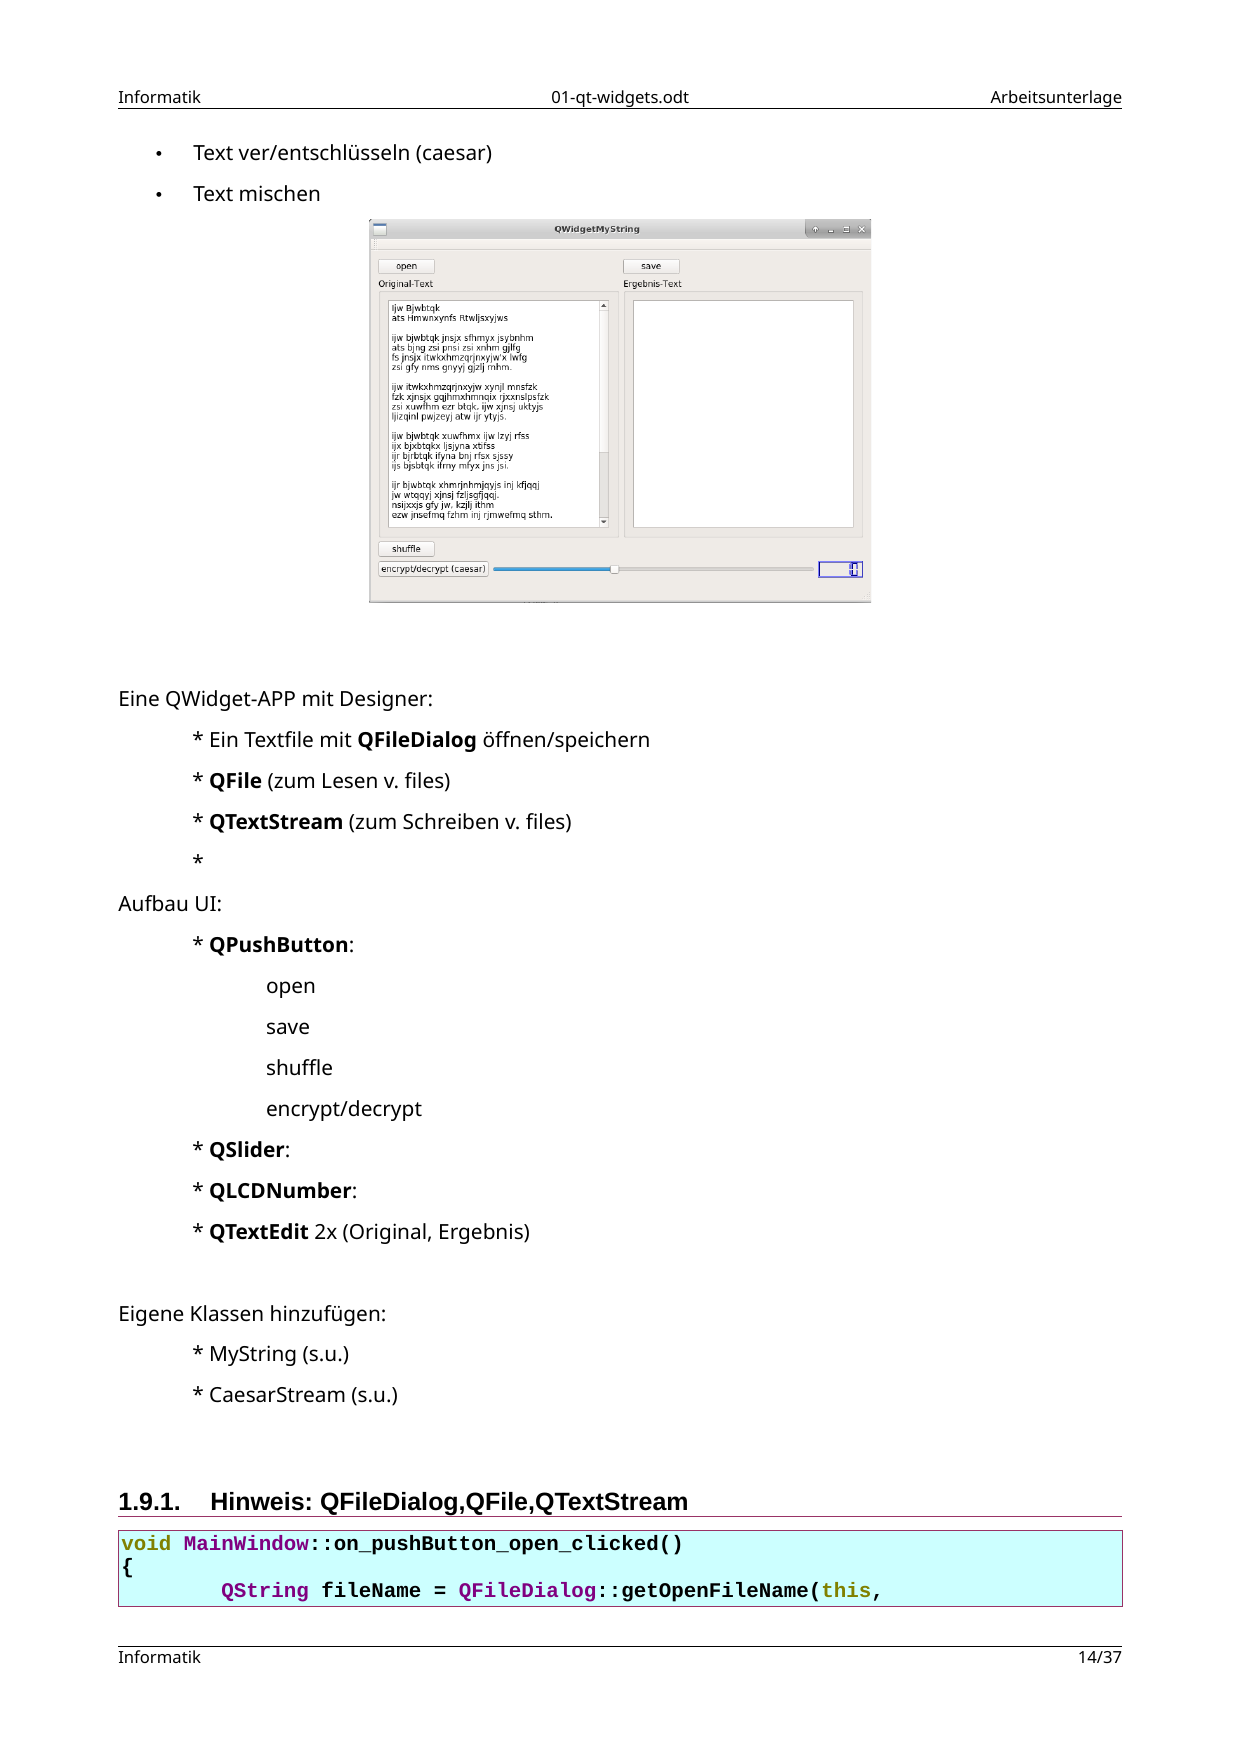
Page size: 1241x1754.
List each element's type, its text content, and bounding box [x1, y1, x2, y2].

text * Ein Textfile mit QFileDialog öffnen/speichern [118, 726, 1122, 754]
text * [118, 848, 1122, 877]
text QString fileName = QFileDialog::getOpenFileName(this, [119, 1577, 1122, 1606]
text Eigene Klassen hinzufügen: [118, 1299, 1122, 1327]
text { [119, 1553, 1122, 1577]
text void MainWindow::on_pushButton_open_clicked() [119, 1531, 1122, 1553]
text Eine QWidget-APP mit Designer: [118, 684, 1122, 713]
text * QTextStream (zum Schreiben v. files) [118, 807, 1122, 836]
text * QLCDNumber: [118, 1176, 1122, 1204]
list Text mischen [156, 179, 1122, 207]
list Text ver/entschlüsseln (caesar) [156, 138, 1122, 166]
text * CaesarStream (s.u.) [118, 1381, 1122, 1409]
text * QPushButton: [118, 930, 1122, 959]
subtitle Hinweis: QFileDialog,QFile,QTextStream [118, 1487, 1122, 1516]
text shuffle [118, 1053, 1122, 1081]
text Aufbau UI: [118, 889, 1122, 918]
text save [118, 1012, 1122, 1041]
text * QFile (zum Lesen v. files) [118, 766, 1122, 795]
text * QTextEdit 2x (Original, Ergebnis) [118, 1217, 1122, 1245]
picture [369, 219, 872, 603]
text open [118, 971, 1122, 999]
text * QSlider: [118, 1135, 1122, 1163]
text encrypt/decrypt [118, 1094, 1122, 1122]
text * MyString (s.u.) [118, 1339, 1122, 1368]
